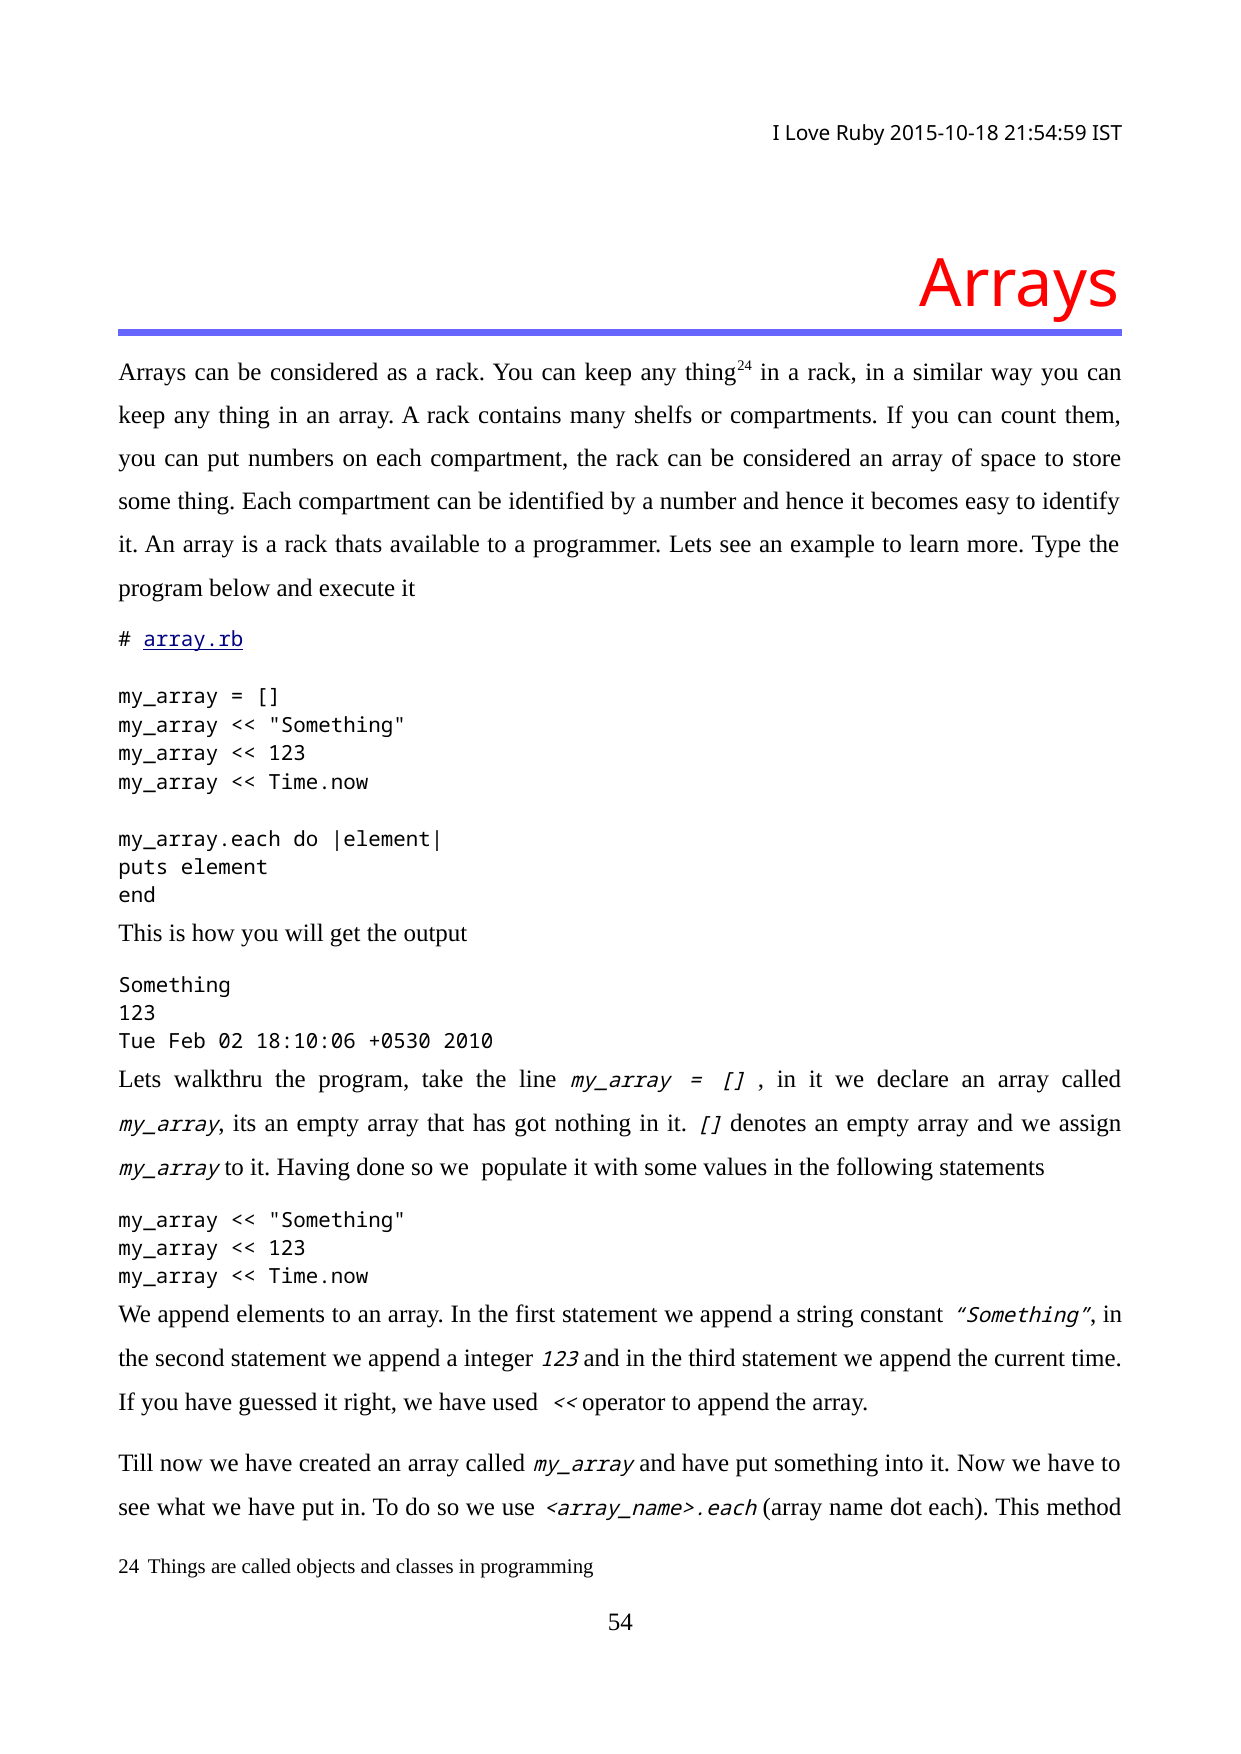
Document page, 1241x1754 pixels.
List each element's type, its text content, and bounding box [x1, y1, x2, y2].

text my_array << 123 [118, 738, 1122, 767]
text We append elements to an array. In the first statement we append a string constant “Something”, in the second statement we append a integer 123 and in the third statement we append the current time. If you have guessed it right, we have used << operator to append the array. [118, 1299, 1122, 1416]
text my_array << "Something" [118, 710, 1122, 738]
text my_array << Time.now [118, 767, 1122, 795]
text Till now we have created an array called my_array and have put something into it. Now we have to see what we have put in. To do so we use <array_name>.each (array name dot each). This method [118, 1448, 1122, 1522]
text my_array.each do |element| [118, 824, 1122, 852]
text end [118, 881, 1122, 909]
text # array.rb [118, 624, 1122, 653]
text puts element [118, 852, 1122, 881]
text my_array = [] [118, 681, 1122, 710]
text Lets walkthru the program, take the line my_array = [] , in it we declare an array called my_array, its an empty array that has got nothing in it. [] denotes an empty array and we assign my_array to it. Having done so we populate it with some values in the following statements [118, 1064, 1122, 1181]
text my_array << 123 [118, 1233, 1122, 1262]
text my_array << "Something" [118, 1205, 1122, 1233]
text 123 [118, 998, 1122, 1027]
text Things are called objects and classes in programming [118, 1553, 1122, 1578]
text Arrays can be considered as a rack. You can keep any thing in a rack, in a similar way you can keep any thing in an array. A rack contains many shelfs or compartments. If you can count them, you can put numbers on each compartment, the rack can be considered an array of space to store some thing. Each compartment can be identified by a number and hence it becomes easy to identify it. An array is a rack thats available to a programmer. Lets see an example to learn more. Type the program below and execute it [118, 357, 1122, 601]
text Tue Feb 02 18:10:06 +0530 2010 [118, 1027, 1122, 1055]
subtitle Arrays [118, 233, 1122, 329]
text my_array << Time.now [118, 1262, 1122, 1290]
text Something [118, 970, 1122, 998]
text This is how you will get the output [118, 918, 1122, 947]
